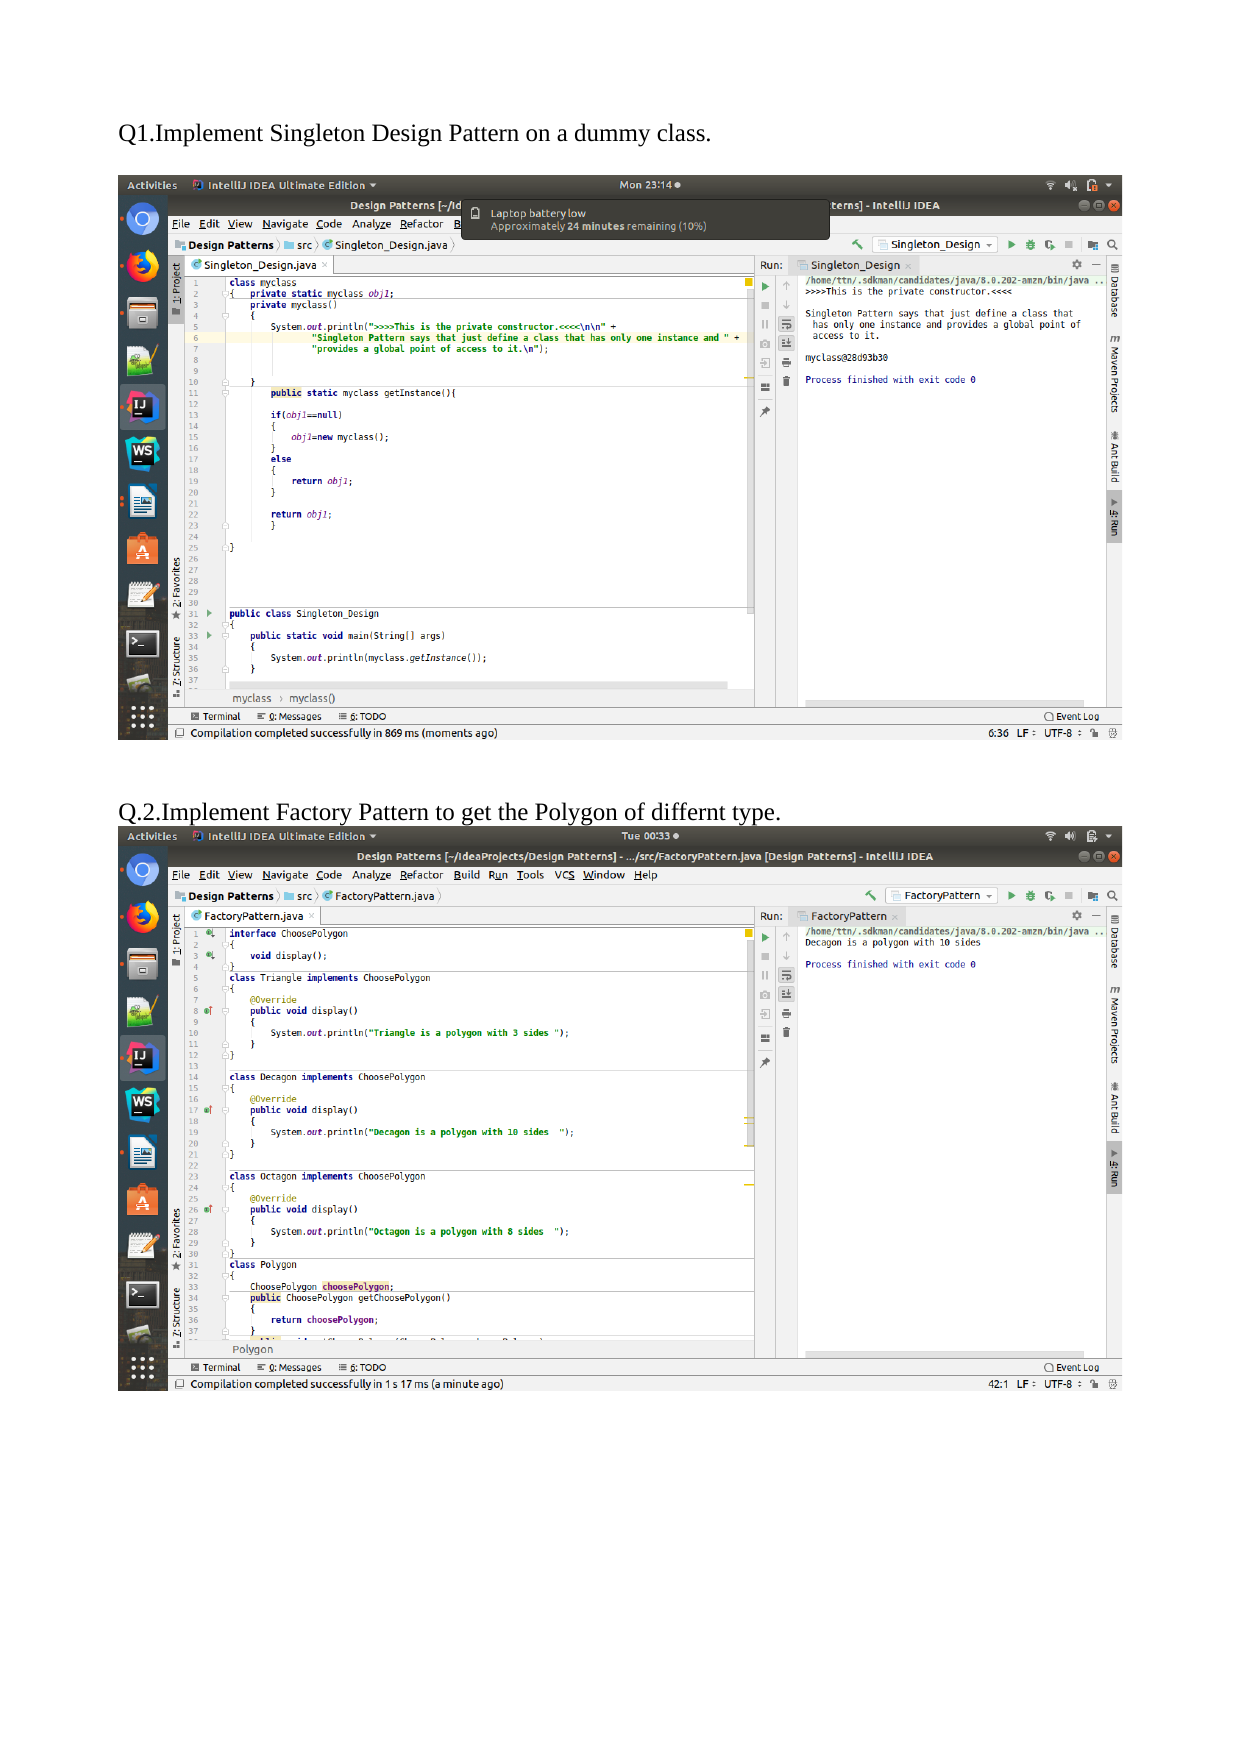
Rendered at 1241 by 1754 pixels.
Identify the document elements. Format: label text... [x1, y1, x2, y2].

text Q1.Implement Singleton Design Pattern on a dummy class. [118, 118, 1122, 147]
picture [118, 826, 1123, 1391]
picture [118, 175, 1123, 740]
text Q.2.Implement Factory Pattern to get the Polygon of differnt type. [118, 797, 1122, 826]
